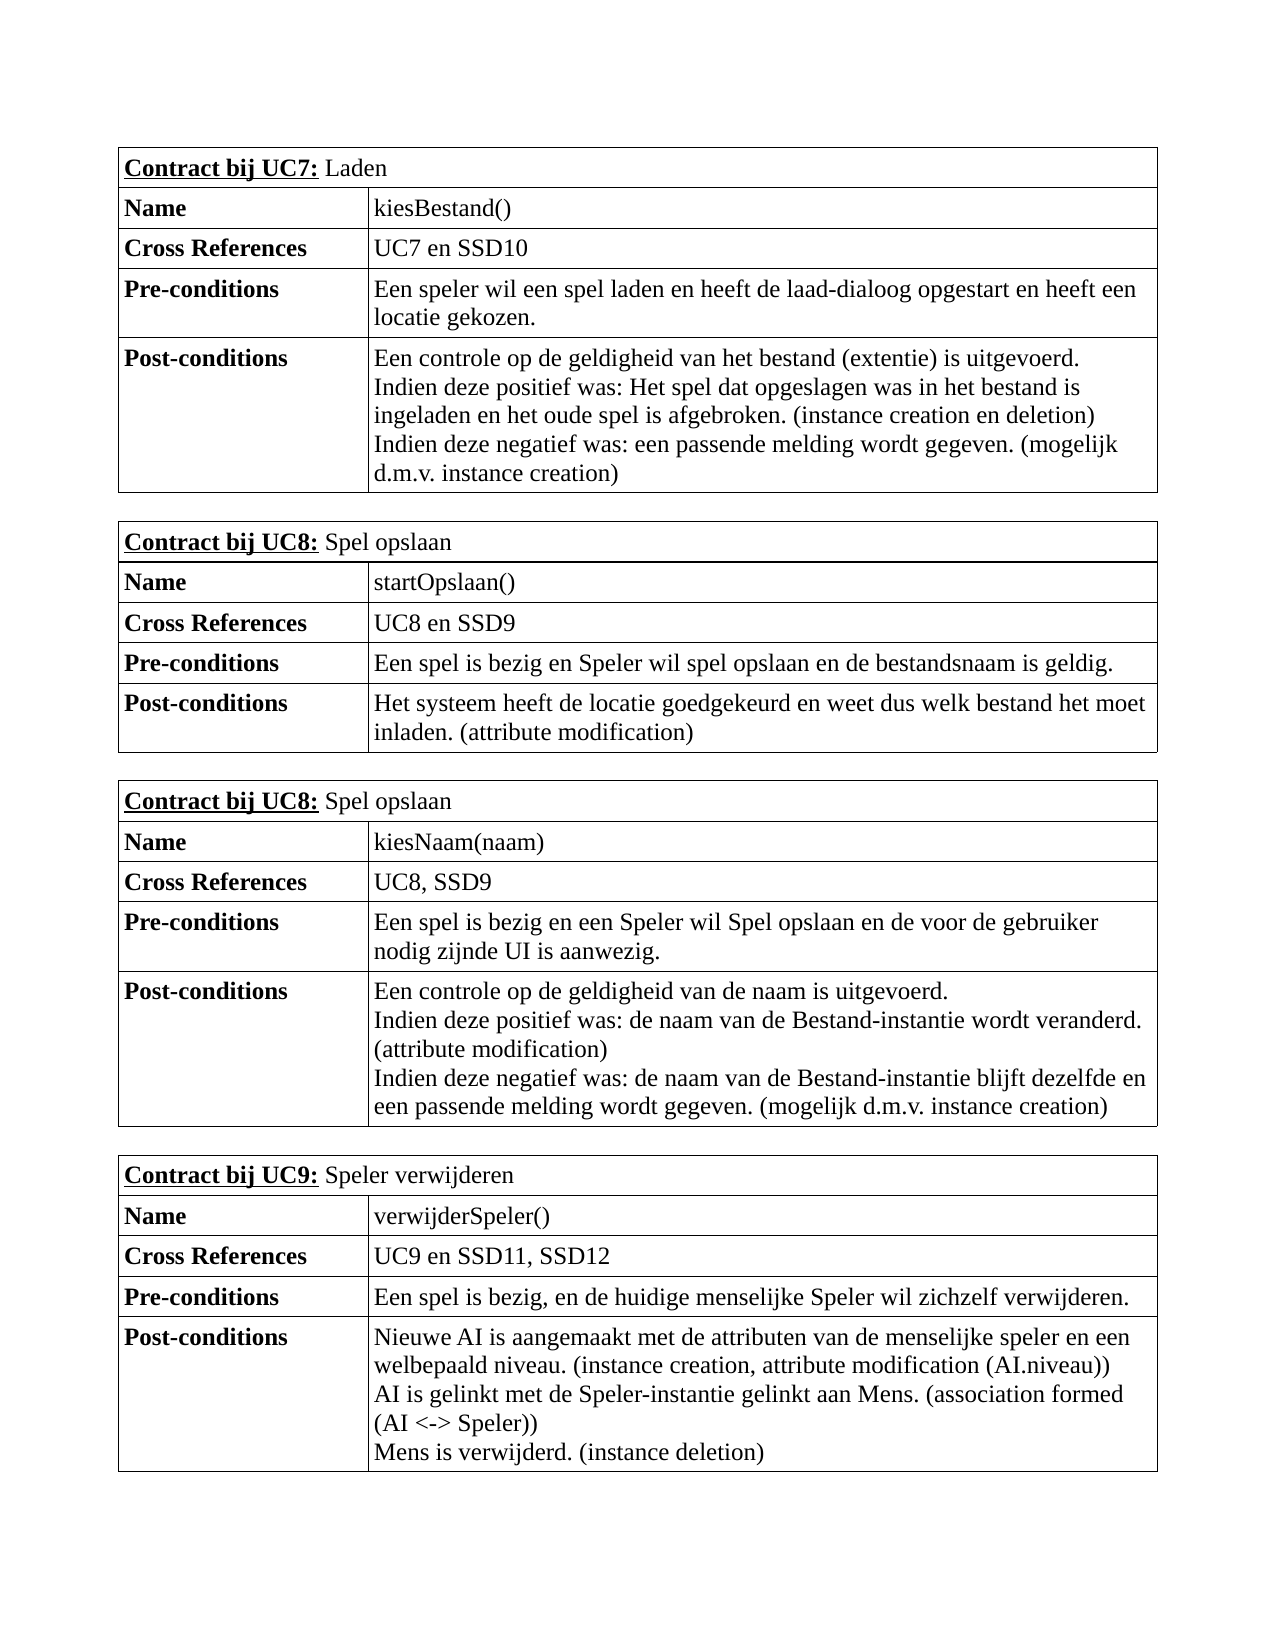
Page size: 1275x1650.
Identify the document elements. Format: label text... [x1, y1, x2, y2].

table_cell Nieuwe AI is aangemaakt met de attributen van de menselijke speler en een welbepaald niveau. (instance creation, attribute modification (AI.niveau)) AI is gelinkt met de Speler-instantie gelinkt aan Mens. (association formed (AI <-> Speler)) Mens is verwijderd. (instance deletion) [369, 1317, 1157, 1471]
table_header kiesNaam(naam) [369, 822, 1157, 861]
table_cell Post-conditions [119, 972, 368, 1126]
table_header startOpslaan() [369, 563, 1157, 602]
table_cell Cross References [119, 603, 368, 642]
table_header kiesBestand() [369, 188, 1157, 228]
table_header Name [119, 563, 368, 602]
table_header Contract bij UC7: Laden [119, 148, 1157, 187]
table_cell Cross References [119, 1236, 368, 1276]
table_header Contract bij UC8: Spel opslaan [119, 781, 1157, 821]
table_cell Post-conditions [119, 1317, 368, 1471]
table_cell UC8, SSD9 [369, 862, 1157, 901]
table_cell UC9 en SSD11, SSD12 [369, 1236, 1157, 1276]
table_cell Pre-conditions [119, 1277, 368, 1316]
table_cell Een spel is bezig en Speler wil spel opslaan en de bestandsnaam is geldig. [369, 643, 1157, 682]
table_cell Het systeem heeft de locatie goedgekeurd en weet dus welk bestand het moet inladen. (attribute modification) [369, 684, 1157, 752]
table_cell Een spel is bezig en een Speler wil Spel opslaan en de voor de gebruiker nodig zijnde UI is aanwezig. [369, 902, 1157, 971]
table_cell Een speler wil een spel laden en heeft de laad-dialoog opgestart en heeft een locatie gekozen. [369, 269, 1157, 337]
table_header Name [119, 1196, 368, 1235]
table_cell Cross References [119, 862, 368, 901]
table_cell Een controle op de geldigheid van het bestand (extentie) is uitgevoerd. Indien deze positief was: Het spel dat opgeslagen was in het bestand is ingeladen en het oude spel is afgebroken. (instance creation en deletion) Indien deze negatief was: een passende melding wordt gegeven. (mogelijk d.m.v. instance creation) [369, 338, 1157, 492]
table_header Contract bij UC9: Speler verwijderen [119, 1156, 1157, 1195]
table_header verwijderSpeler() [369, 1196, 1157, 1235]
table_header Contract bij UC8: Spel opslaan [119, 522, 1157, 561]
table_cell Een controle op de geldigheid van de naam is uitgevoerd. Indien deze positief was: de naam van de Bestand-instantie wordt veranderd. (attribute modification) Indien deze negatief was: de naam van de Bestand-instantie blijft dezelfde en een passende melding wordt gegeven. (mogelijk d.m.v. instance creation) [369, 972, 1157, 1126]
table_cell UC8 en SSD9 [369, 603, 1157, 642]
table_cell Een spel is bezig, en de huidige menselijke Speler wil zichzelf verwijderen. [369, 1277, 1157, 1316]
table_cell Pre-conditions [119, 643, 368, 682]
table_cell Cross References [119, 229, 368, 268]
table_header Name [119, 188, 368, 228]
table_cell Pre-conditions [119, 902, 368, 971]
table_cell UC7 en SSD10 [369, 229, 1157, 268]
table_header Name [119, 822, 368, 861]
table_cell Pre-conditions [119, 269, 368, 337]
table_cell Post-conditions [119, 338, 368, 492]
table_cell Post-conditions [119, 684, 368, 752]
